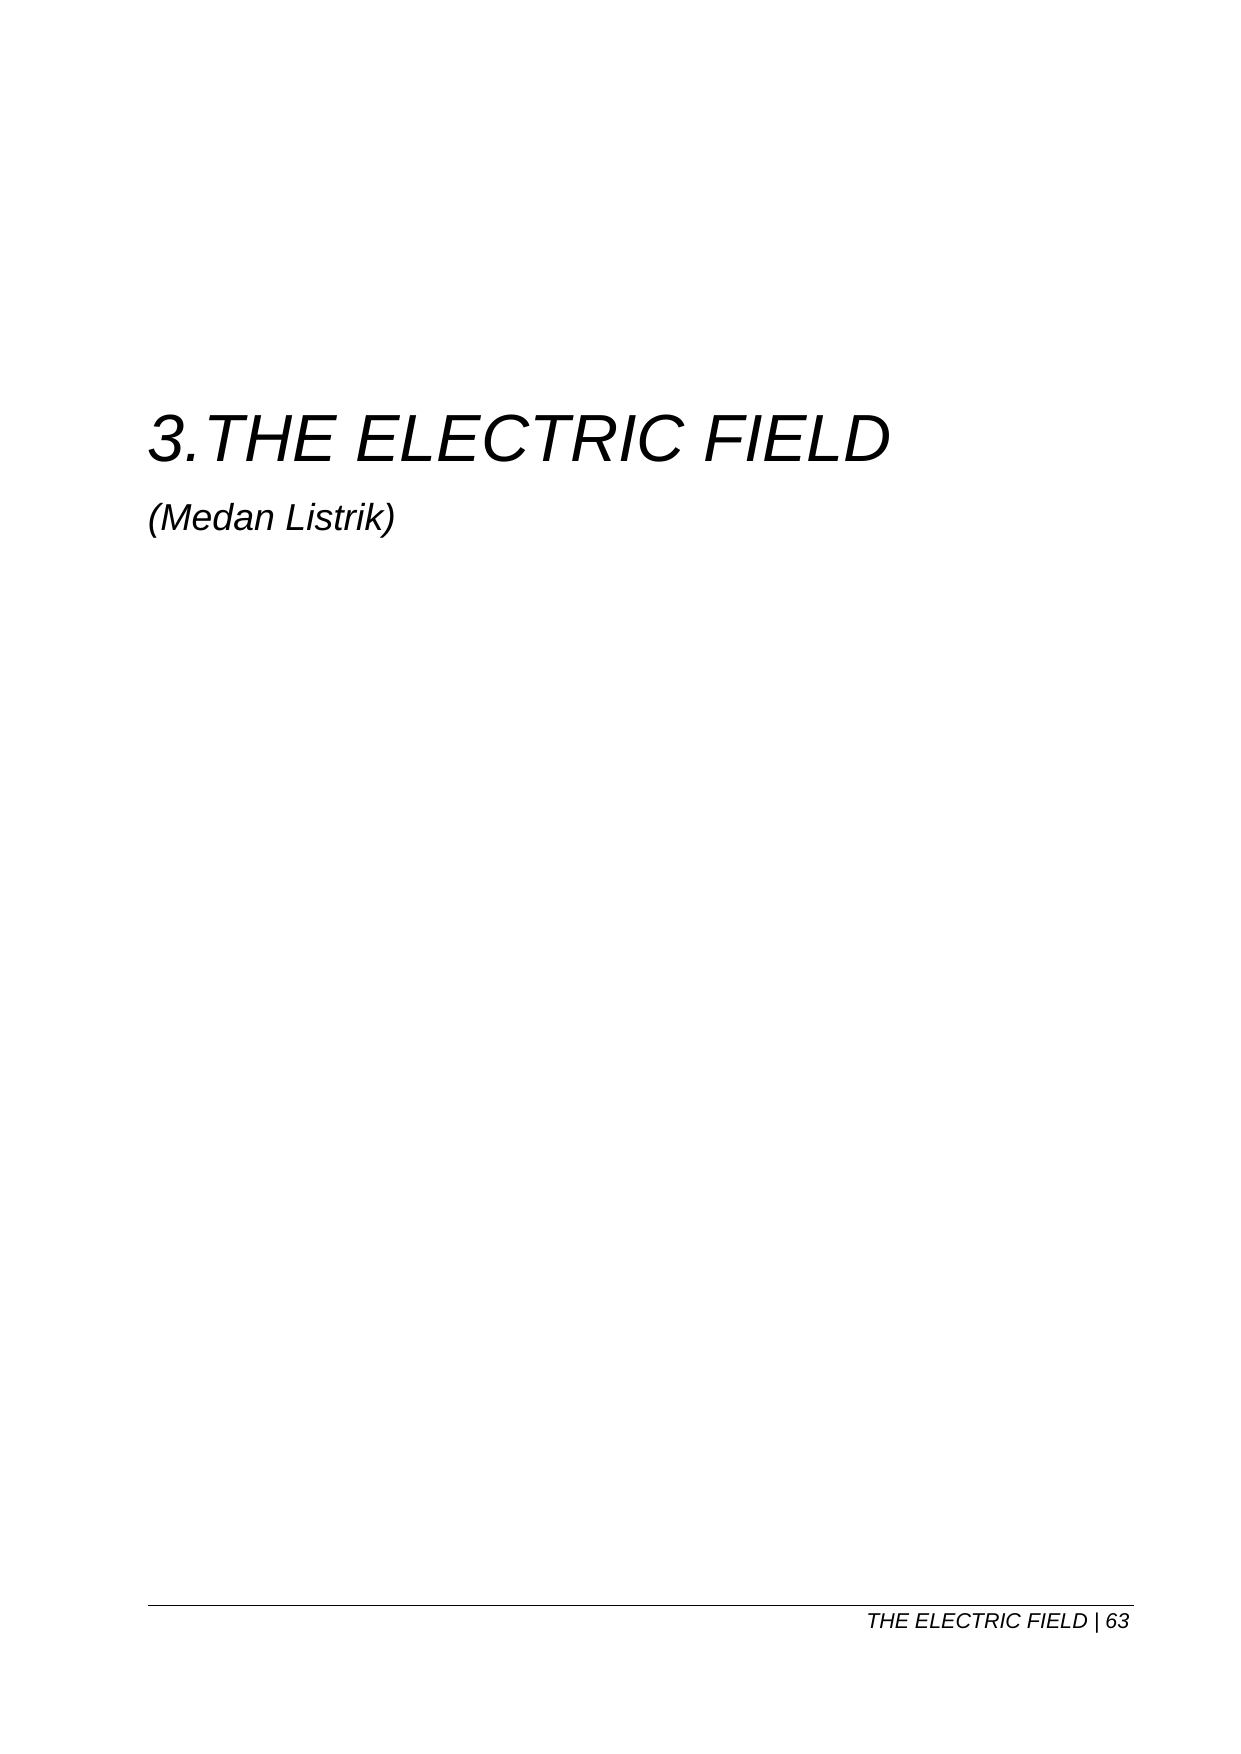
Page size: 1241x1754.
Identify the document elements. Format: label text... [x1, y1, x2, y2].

subtitle (Medan Listrik) [148, 495, 1134, 538]
title THE ELECTRIC FIELD [148, 399, 1134, 476]
